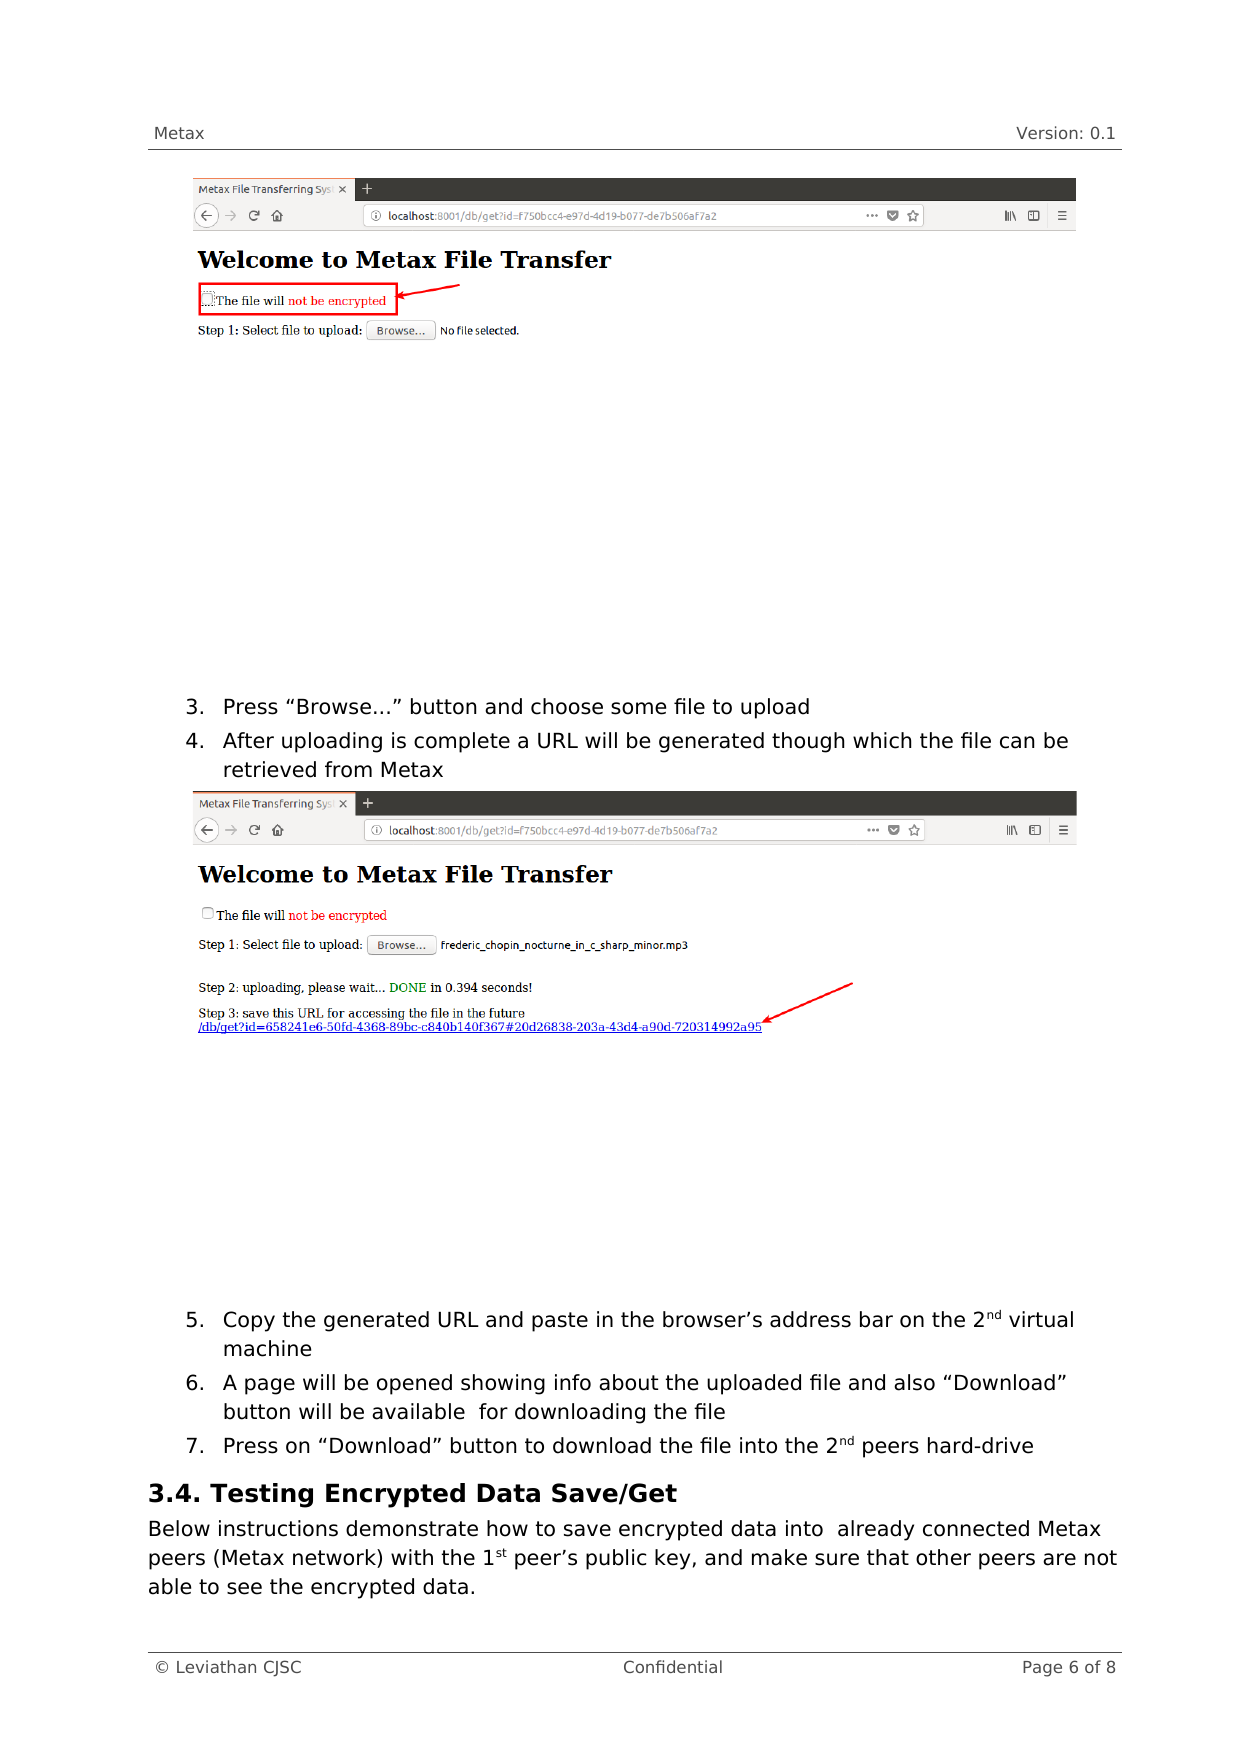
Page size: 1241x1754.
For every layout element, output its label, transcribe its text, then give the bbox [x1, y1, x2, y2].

list Copy the generated URL and paste in the browser’s address bar on the 2nd virtual machine [185, 1308, 1122, 1361]
subtitle Testing Encrypted Data Save/Get [148, 1479, 1122, 1508]
text Below instructions demonstrate how to save encrypted data into already connected Metax peers (Metax network) with the 1st peer’s public key, and make sure that other peers are not able to see the encrypted data. [148, 1517, 1122, 1600]
picture [192, 791, 1077, 1270]
picture [193, 178, 1077, 657]
list A page will be opened showing info about the uploaded file and also “Download” button will be available for downloading the file [185, 1371, 1122, 1424]
list Press on “Download” button to download the file into the 2nd peers hard-drive [185, 1434, 1122, 1458]
list Press “Browse...” button and choose some file to upload [185, 695, 1122, 719]
list After uploading is complete a URL will be generated though which the file can be retrieved from Metax [185, 729, 1122, 782]
